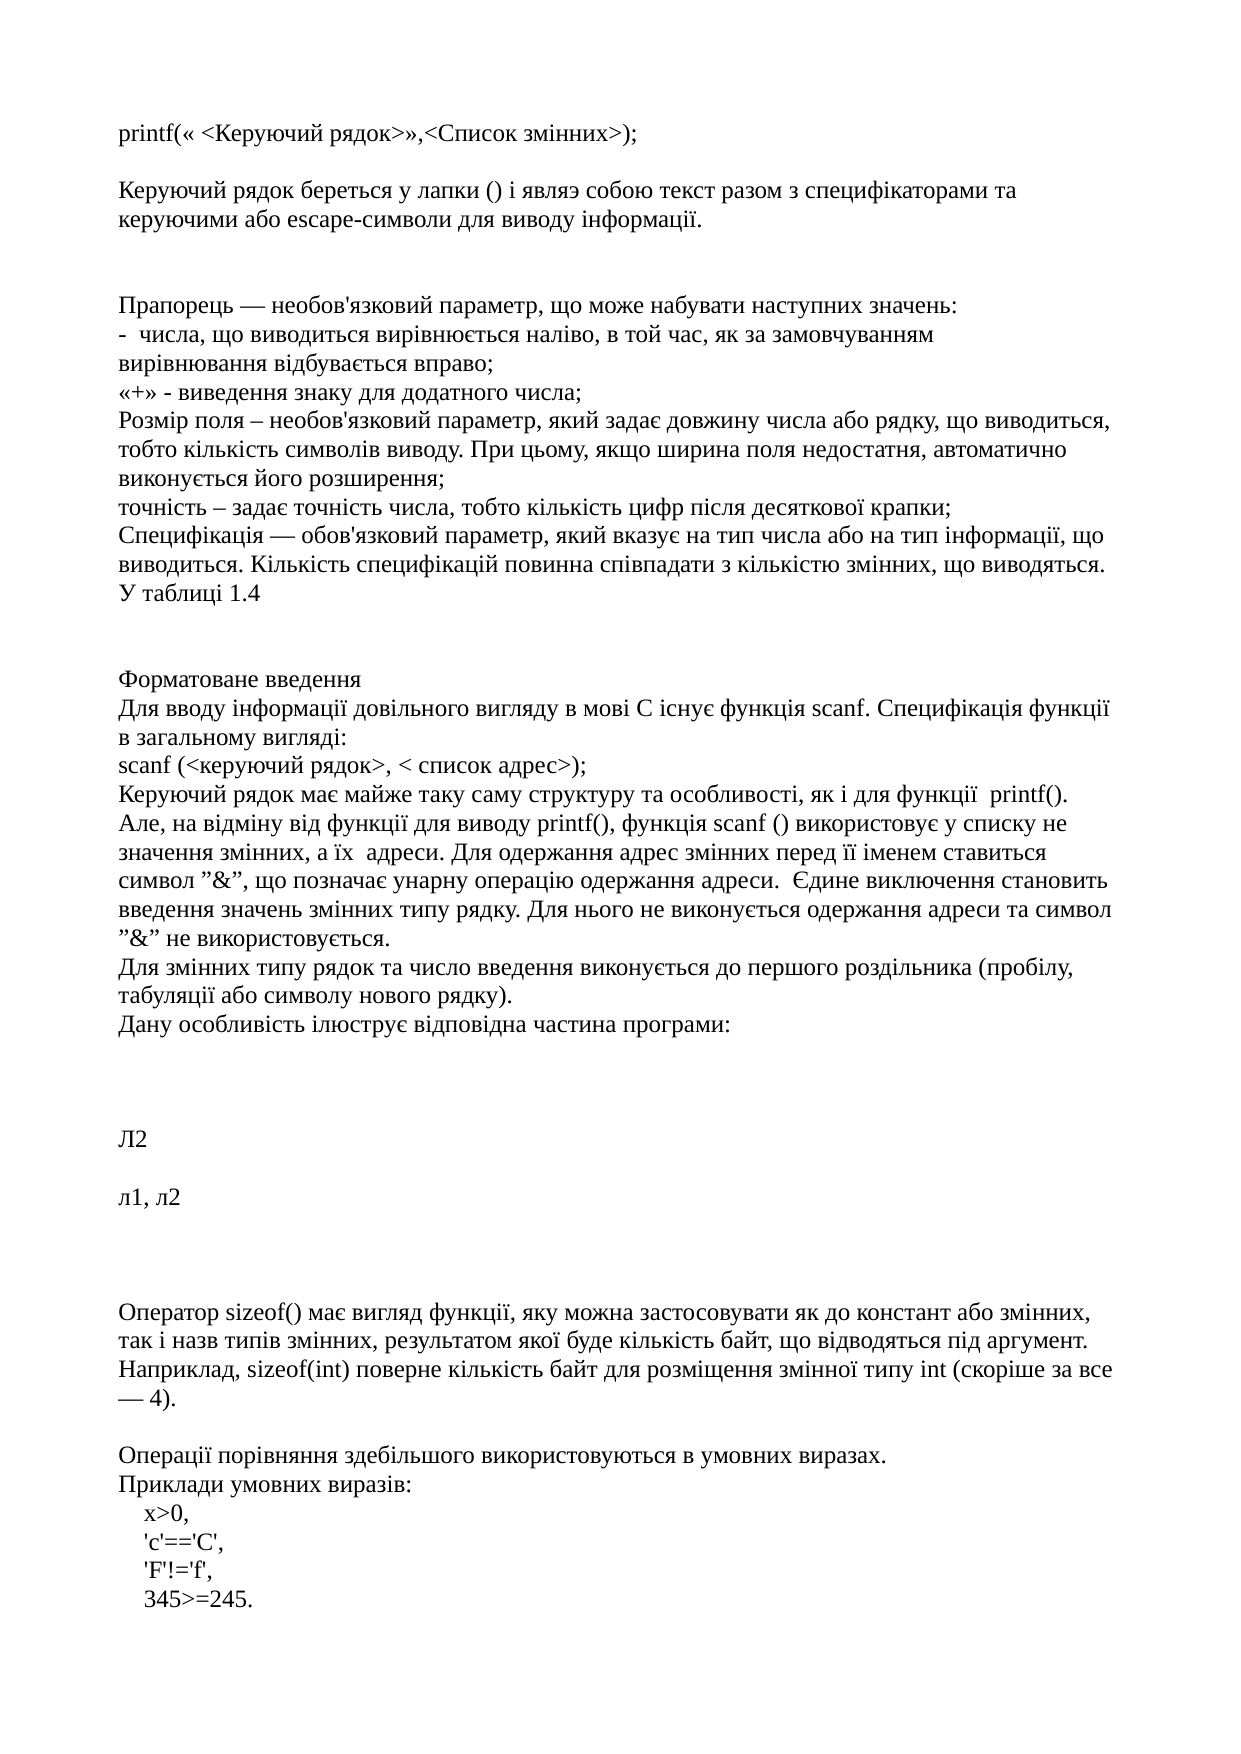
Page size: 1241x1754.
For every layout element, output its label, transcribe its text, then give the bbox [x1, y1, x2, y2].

text  'c'=='C', [118, 1527, 1122, 1556]
text вирівнювання відбувається вправо; [118, 348, 1122, 377]
text Специфікація — обов'язковий параметр, який вказує на тип числа або на тип інформації, що виводиться. Кількість специфікацій повинна співпадати з кількістю змінних, що виводяться. [118, 521, 1122, 578]
text Керуючий рядок береться у лапки () і являэ собою текст разом з специфікаторами та керуючими або escape-символи для виводу інформації. [118, 176, 1122, 233]
text Для змінних типу рядок та число введення виконується до першого роздільника (пробілу, табуляції або символу нового рядку). [118, 952, 1122, 1009]
text Л2 [118, 1124, 1122, 1153]
text  x>0, [118, 1498, 1122, 1527]
text Для вводу інформації довільного вигляду в мові C існує функція scanf. Специфікація функції в загальному вигляді: [118, 693, 1122, 751]
text Наприклад, sizеof(int) поверне кількість байт для розміщення змінної типу int (скоріше за все — 4). [118, 1354, 1122, 1412]
text Приклади умовних виразів: [118, 1469, 1122, 1498]
text scanf (<керуючий рядок>, < список адрес>); [118, 751, 1122, 779]
text Оператор sizeof() має вигляд функції, яку можна застосовувати як до констант або змінних, так і назв типів змінних, результатом якої буде кількість байт, що відводяться під аргумент. [118, 1297, 1122, 1354]
text Але, на відміну від функції для виводу printf(), функція scanf () використовує у списку не значення змінних, а їх адреси. Для одержання адрес змінних перед її іменем ставиться символ ”&”, що позначає унарну операцію одержання адреси. Єдине виключення становить введення значень змінних типу рядку. Для нього не виконується одержання адреси та символ ”&” не використовується. [118, 808, 1122, 952]
text Прапорець — необов'язковий параметр, що може набувати наступних значень: [118, 291, 1122, 319]
text Операції порівняння здебільшого використовуються в умовних виразах. [118, 1441, 1122, 1469]
text - числа, що виводиться вирівнюється наліво, в той час, як за замовчуванням [118, 319, 1122, 348]
text  'F'!='f', [118, 1556, 1122, 1584]
text «+» - виведення знаку для додатного числа; [118, 377, 1122, 406]
text Дану особливість ілюструє відповідна частина програми: [118, 1009, 1122, 1038]
text точність – задає точність числа, тобто кількість цифр після десяткової крапки; [118, 492, 1122, 521]
text printf(« <Керуючий рядок>»,<Список змінних>); [118, 118, 1122, 147]
text У таблиці 1.4 [118, 578, 1122, 607]
text Розмір поля – необов'язковий параметр, який задає довжину числа або рядку, що виводиться, тобто кількість символів виводу. При цьому, якщо ширина поля недостатня, автоматично виконується його розширення; [118, 406, 1122, 492]
text л1, л2 [118, 1182, 1122, 1211]
text  345>=245. [118, 1584, 1122, 1613]
text Керуючий рядок має майже таку саму структуру та особливості, як і для функції printf(). [118, 779, 1122, 808]
text Форматоване введення [118, 664, 1122, 693]
